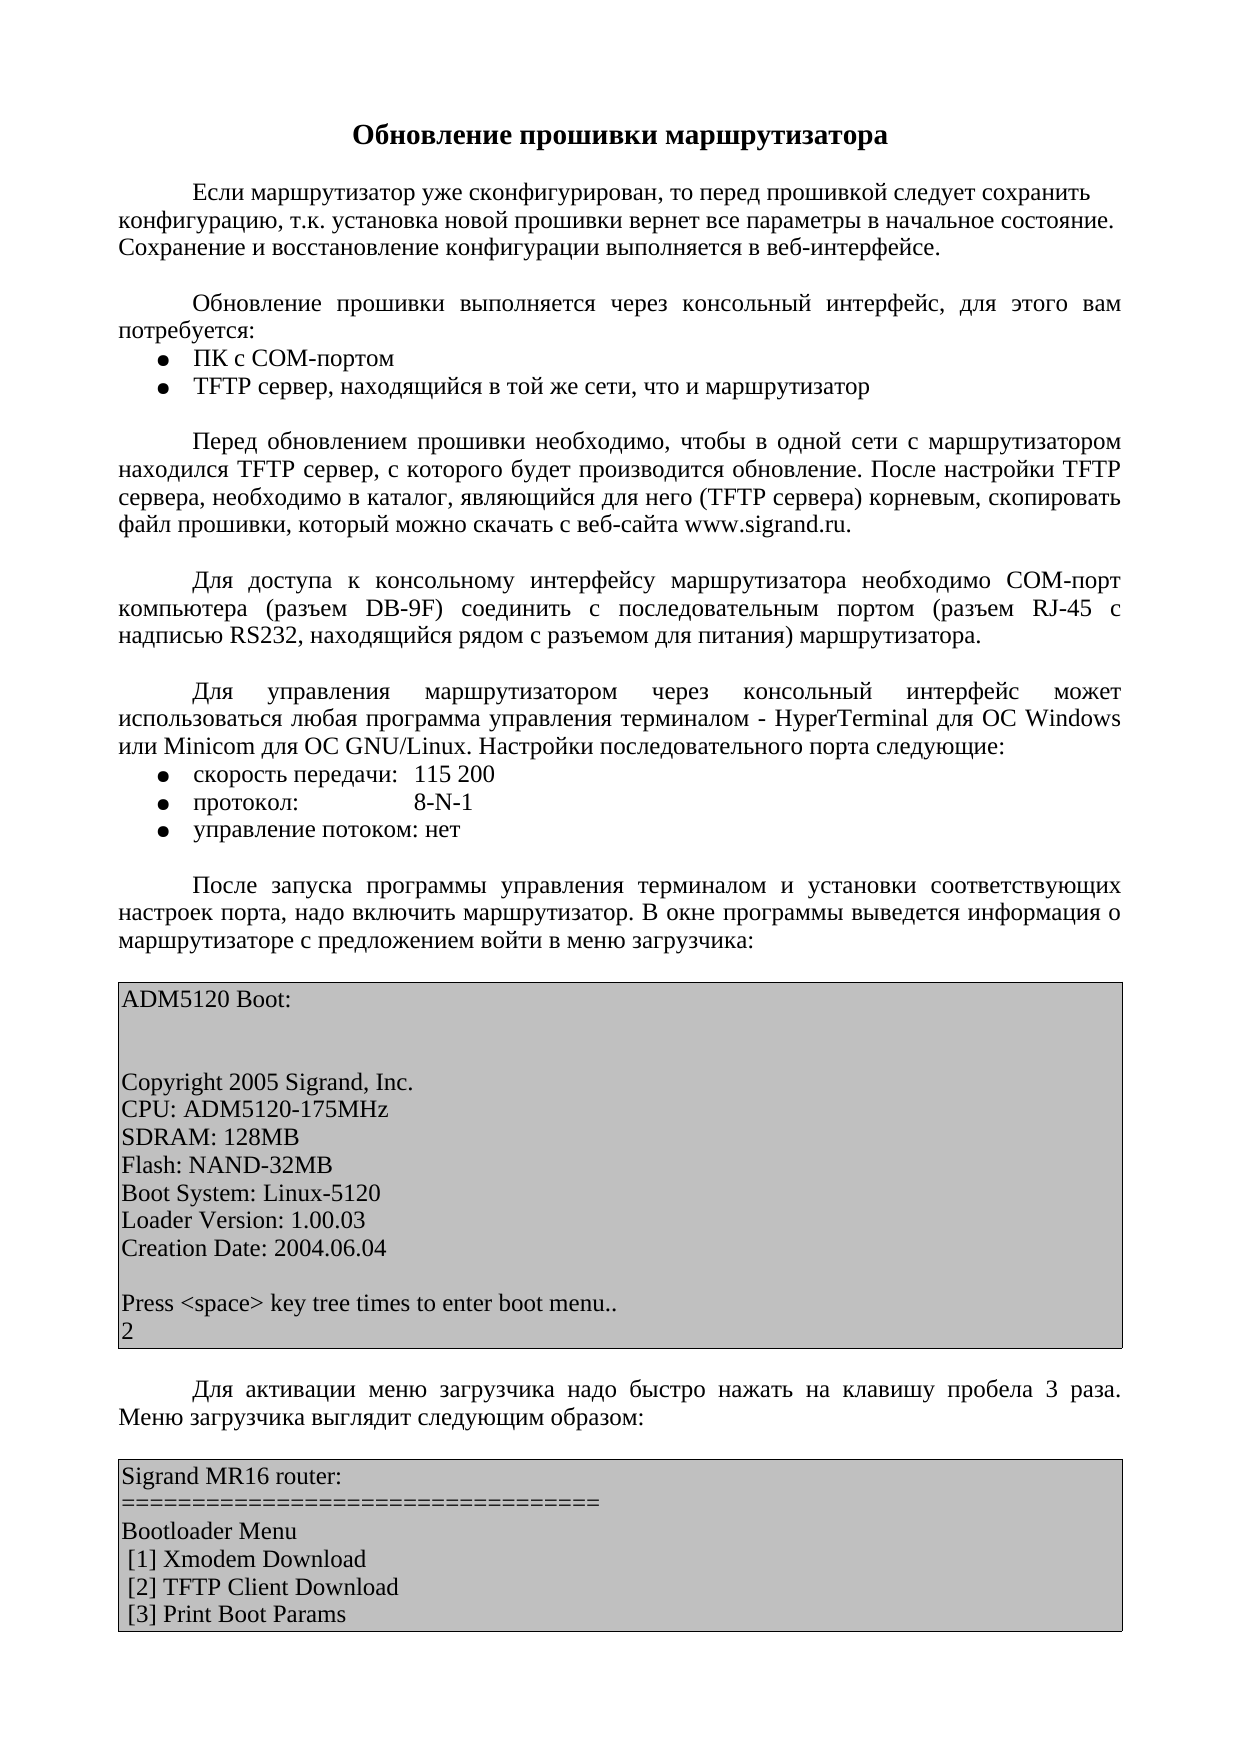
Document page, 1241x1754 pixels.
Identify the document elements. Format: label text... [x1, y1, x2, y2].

text Boot System: Linux-5120 [119, 1176, 1122, 1203]
list протокол: 8-N-1 [156, 788, 1122, 815]
text Перед обновлением прошивки необходимо, чтобы в одной сети с маршрутизатором находился TFTP сервер, с которого будет производится обновление. После настройки TFTP сервера, необходимо в каталог, являющийся для него (TFTP сервера) корневым, скопировать файл прошивки, который можно скачать с веб-сайта www.sigrand.ru. [118, 427, 1122, 538]
text 2 [119, 1314, 1122, 1348]
text После запуска программы управления терминалом и установки соответствующих настроек порта, надо включить маршрутизатор. В окне программы выведется информация о маршрутизаторе с предложением войти в меню загрузчика: [118, 871, 1122, 954]
text Обновление прошивки маршрутизатора [118, 118, 1122, 150]
text SDRAM: 128MB [119, 1120, 1122, 1148]
text Для доступа к консольному интерфейсу маршрутизатора необходимо COM-порт компьютера (разъем DB-9F) соединить с последовательным портом (разъем RJ-45 с надписью RS232, находящийся рядом с разъемом для питания) маршрутизатора. [118, 566, 1122, 649]
text Обновление прошивки выполняется через консольный интерфейс, для этого вам потребуется: [118, 289, 1122, 344]
text [1] Xmodem Download [119, 1542, 1122, 1569]
text Для управления маршрутизатором через консольный интерфейс может использоваться любая программа управления терминалом - HyperTerminal для ОС Windows или Minicom для ОС GNU/Linux. Настройки последовательного порта следующие: [118, 677, 1122, 760]
text ================================== [119, 1486, 1122, 1514]
text Creation Date: 2004.06.04 [119, 1231, 1122, 1259]
list ПК с COM-портом [156, 344, 1122, 372]
text Press <space> key tree times to enter boot menu.. [119, 1286, 1122, 1314]
text CPU: ADM5120-175MHz [119, 1092, 1122, 1120]
list TFTP сервер, находящийся в той же сети, что и маршрутизатор [156, 372, 1122, 400]
text Flash: NAND-32MB [119, 1148, 1122, 1176]
text Для активации меню загрузчика надо быстро нажать на клавишу пробела 3 раза. Меню загрузчика выглядит следующим образом: [118, 1376, 1122, 1431]
text Loader Version: 1.00.03 [119, 1203, 1122, 1231]
text [3] Print Boot Params [119, 1597, 1122, 1631]
text Bootloader Menu [119, 1514, 1122, 1542]
list управление потоком: нет [156, 815, 1122, 843]
text ADM5120 Boot: [119, 983, 1122, 1009]
text Если маршрутизатор уже сконфигурирован, то перед прошивкой следует сохранить конфигурацию, т.к. установка новой прошивки вернет все параметры в начальное состояние. Сохранение и восстановление конфигурации выполняется в веб-интерфейсе. [118, 178, 1122, 261]
list скорость передачи: 115 200 [156, 760, 1122, 788]
text [2] TFTP Client Download [119, 1569, 1122, 1597]
text Sigrand MR16 router: [119, 1460, 1122, 1486]
text Copyright 2005 Sigrand, Inc. [119, 1065, 1122, 1092]
